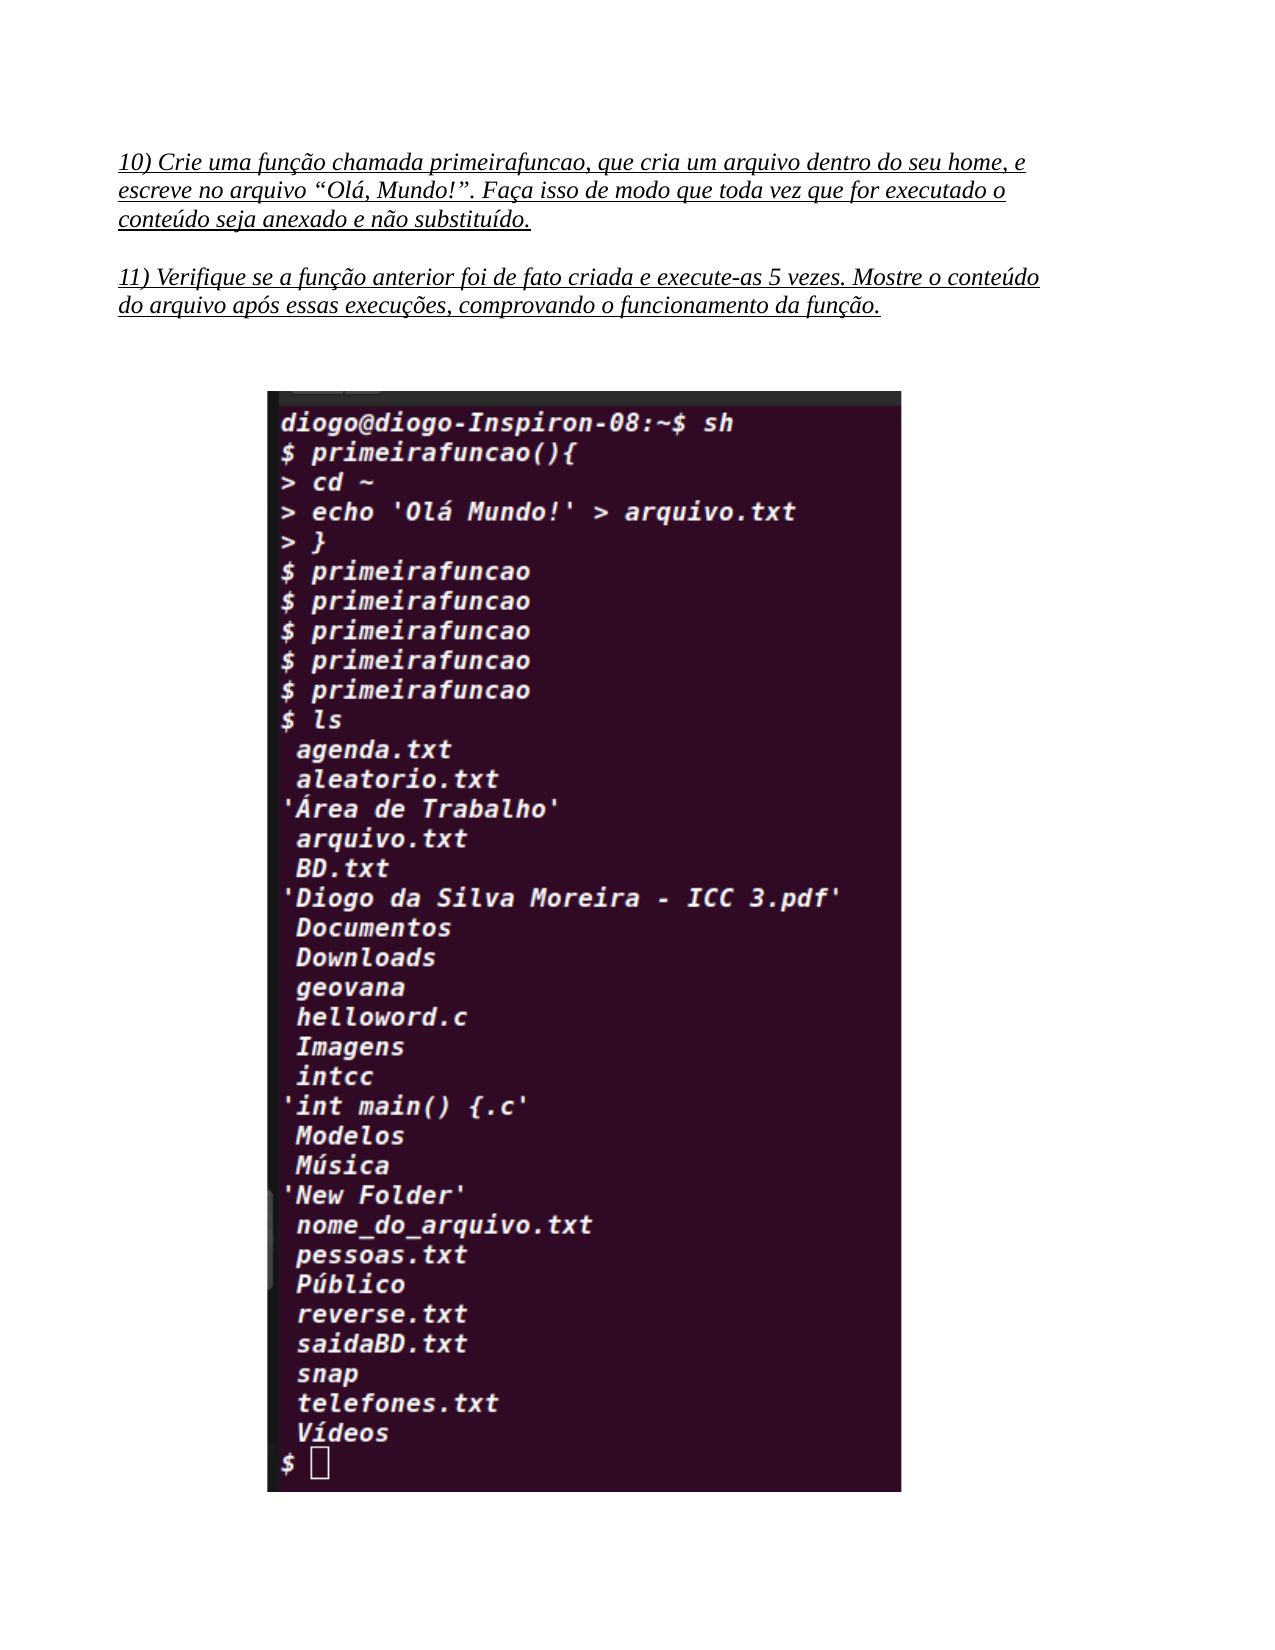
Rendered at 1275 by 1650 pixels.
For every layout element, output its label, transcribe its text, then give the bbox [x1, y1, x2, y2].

text conteúdo seja anexado e não substituído. [118, 204, 1157, 233]
text do arquivo após essas execuções, comprovando o funcionamento da função. [118, 291, 1157, 319]
text 10) Crie uma função chamada primeirafuncao, que cria um arquivo dentro do seu home, e [118, 147, 1157, 176]
text 11) Verifique se a função anterior foi de fato criada e execute-as 5 vezes. Mostre o conteúdo [118, 262, 1157, 291]
picture [267, 391, 902, 1492]
text escreve no arquivo “Olá, Mundo!”. Faça isso de modo que toda vez que for executado o [118, 176, 1157, 204]
